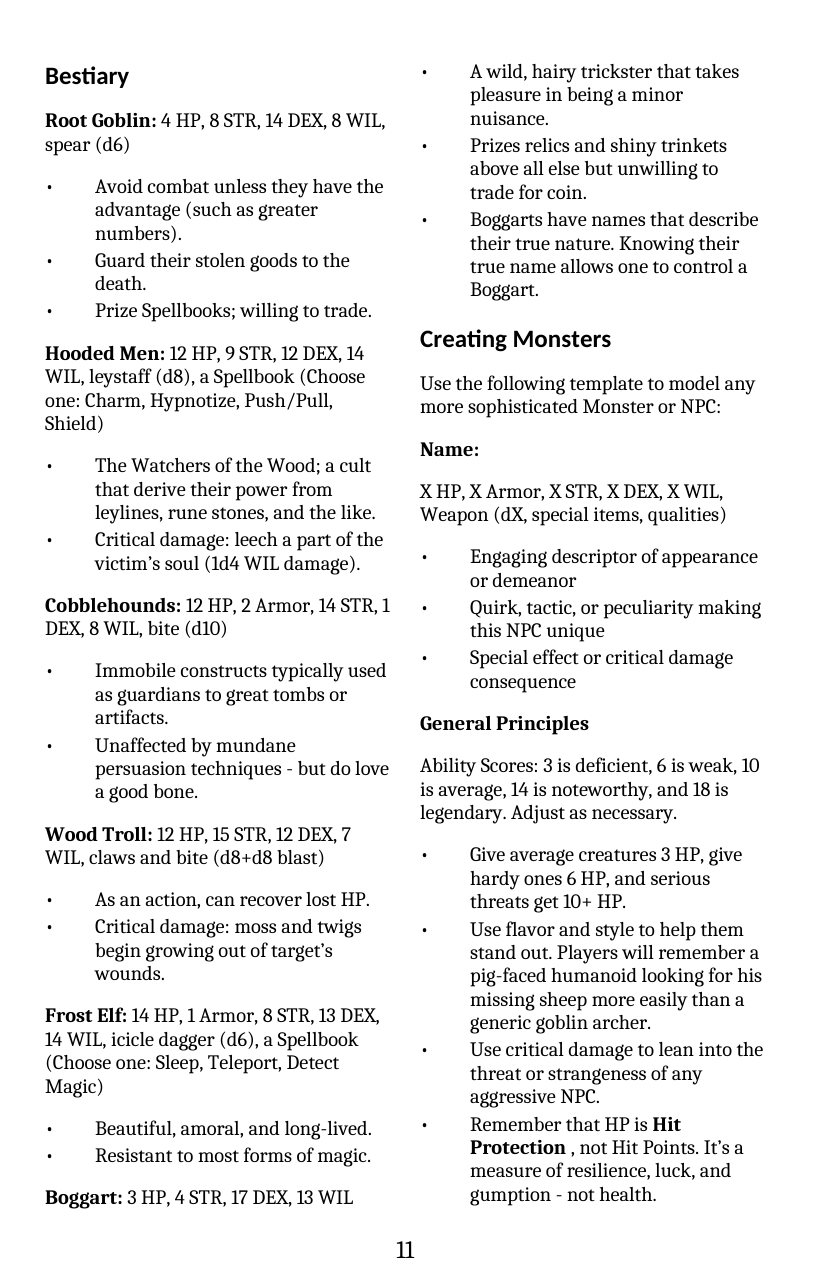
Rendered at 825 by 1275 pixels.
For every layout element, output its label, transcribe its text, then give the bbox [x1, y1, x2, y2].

list Use critical damage to lean into the threat or strangeness of any aggressive NPC. [420, 1038, 765, 1109]
list A wild, hairy trickster that takes pleasure in being a minor nuisance. [420, 60, 765, 130]
list The Watchers of the Wood; a cult that derive their power from leylines, rune stones, and the like. [45, 454, 390, 524]
text X HP, X Armor, X STR, X DEX, X WIL, Weapon (dX, special items, qualities) [420, 480, 765, 527]
list As an action, can recover lost HP. [45, 888, 390, 912]
text Use the following template to model any more sophisticated Monster or NPC: [420, 372, 765, 419]
list Use flavor and style to help them stand out. Players will remember a pig-faced humanoid looking for his missing sheep more easily than a generic goblin archer. [420, 918, 765, 1035]
text Name: [420, 438, 765, 461]
text Root Goblin: 4 HP, 8 STR, 14 DEX, 8 WIL, spear (d6) [45, 109, 390, 156]
list Unaffected by mundane persuasion techniques - but do love a good bone. [45, 734, 390, 804]
text Boggart: 3 HP, 4 STR, 17 DEX, 13 WIL [45, 1186, 390, 1210]
list Beautiful, amoral, and long-lived. [45, 1117, 390, 1141]
list Prizes relics and shiny trinkets above all else but unwilling to trade for coin. [420, 134, 765, 204]
text Frost Elf: 14 HP, 1 Armor, 8 STR, 13 DEX, 14 WIL, icicle dagger (d6), a Spellbook (Choose one: Sleep, Teleport, Detect Magic) [45, 1004, 390, 1098]
list Guard their stolen goods to the death. [45, 249, 390, 296]
list Resistant to most forms of magic. [45, 1144, 390, 1168]
text General Principles [420, 712, 765, 736]
list Quirk, tactic, or peculiarity making this NPC unique [420, 596, 765, 643]
list Special effect or critical damage consequence [420, 647, 765, 693]
list Prize Spellbooks; willing to trade. [45, 299, 390, 323]
subtitle Bestiary [45, 60, 390, 91]
text Hooded Men: 12 HP, 9 STR, 12 DEX, 14 WIL, leystaff (d8), a Spellbook (Choose one: Charm, Hypnotize, Push/Pull, Shield) [45, 342, 390, 436]
list Critical damage: leech a part of the victim’s soul (1d4 WIL damage). [45, 528, 390, 575]
list Immobile constructs typically used as guardians to great tombs or artifacts. [45, 659, 390, 730]
list Avoid combat unless they have the advantage (such as greater numbers). [45, 175, 390, 245]
list Boggarts have names that describe their true nature. Knowing their true name allows one to control a Boggart. [420, 208, 765, 302]
text Wood Troll: 12 HP, 15 STR, 12 DEX, 7 WIL, claws and bite (d8+d8 blast) [45, 823, 390, 869]
subtitle Creating Monsters [420, 323, 765, 353]
text Cobblehounds: 12 HP, 2 Armor, 14 STR, 1 DEX, 8 WIL, bite (d10) [45, 594, 390, 641]
list Remember that HP is Hit Protection , not Hit Points. It’s a measure of resilience, luck, and gumption - not health. [420, 1113, 765, 1206]
list Give average creatures 3 HP, give hardy ones 6 HP, and serious threats get 10+ HP. [420, 843, 765, 914]
list Engaging descriptor of appearance or demeanor [420, 545, 765, 592]
list Critical damage: moss and twigs begin growing out of target’s wounds. [45, 916, 390, 986]
text Ability Scores: 3 is deficient, 6 is weak, 10 is average, 14 is noteworthy, and 18 is legendary. Adjust as necessary. [420, 754, 765, 825]
